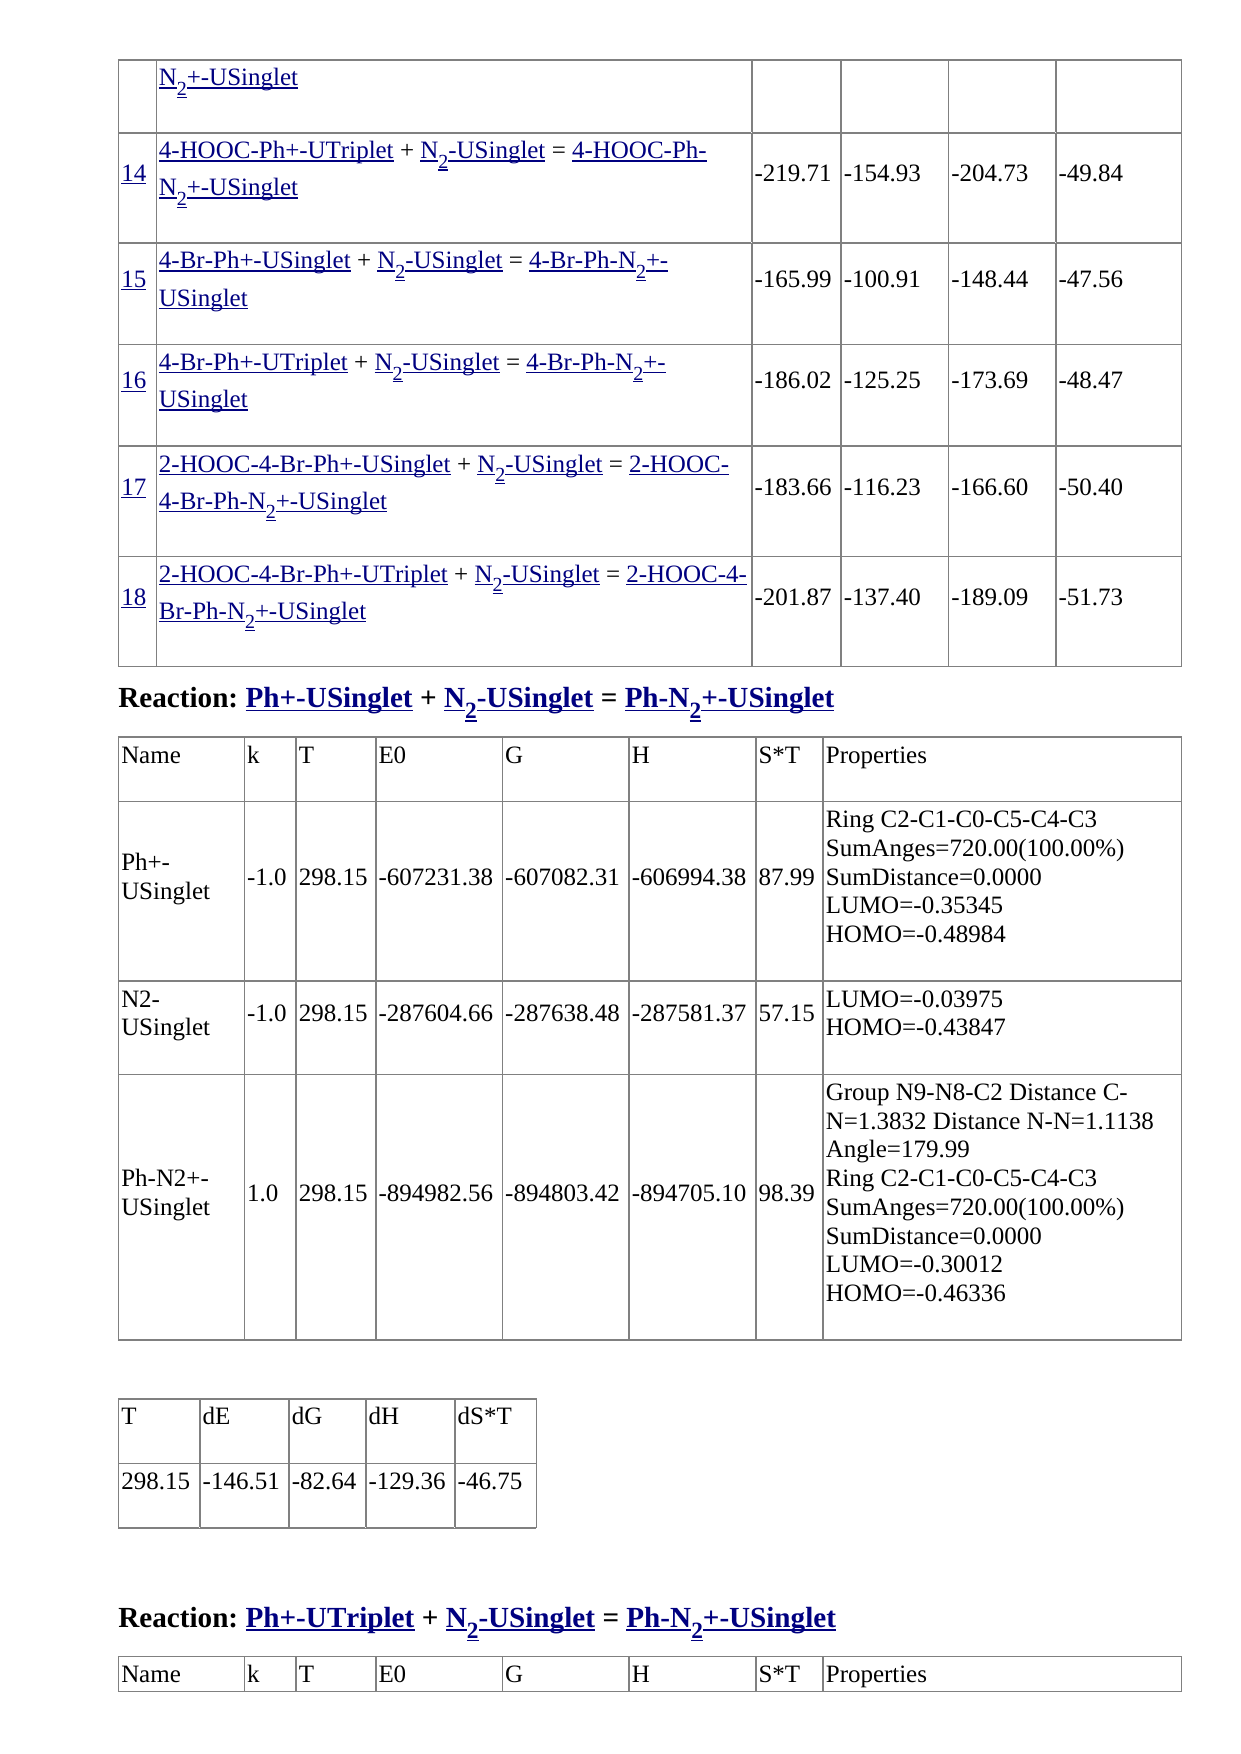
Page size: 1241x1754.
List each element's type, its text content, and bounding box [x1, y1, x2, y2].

table_header k [245, 1657, 295, 1691]
table_cell 298.15 [297, 982, 375, 1074]
table_header T [297, 1657, 375, 1691]
table_header S*T [757, 1657, 822, 1691]
table_cell [949, 61, 1055, 132]
table_cell -1.0 [245, 982, 295, 1074]
table_header G [503, 738, 628, 801]
table_header Properties [824, 738, 1181, 801]
table_cell -287638.48 [503, 982, 628, 1074]
table_cell N2-USinglet [119, 982, 244, 1074]
table_header Properties [824, 1657, 1181, 1691]
table_cell -287604.66 [377, 982, 502, 1074]
table_cell [1057, 61, 1181, 132]
table_header k [245, 738, 295, 801]
table_cell [753, 61, 840, 132]
table_cell -894982.56 [377, 1075, 502, 1339]
table_cell 2-HOOC-4-Br-Ph+-UTriplet + N2-USinglet = 2-HOOC-4-Br-Ph-N2+-USinglet [157, 557, 751, 666]
table_cell -186.02 [753, 345, 840, 445]
table_cell -219.71 [753, 134, 840, 242]
table_header E0 [377, 738, 502, 801]
table_cell [842, 61, 948, 132]
table_header H [630, 738, 755, 801]
table_cell Ph+-USinglet [119, 802, 244, 980]
table_header G [503, 1657, 628, 1691]
table_cell -607231.38 [377, 802, 502, 980]
table_cell -894705.10 [630, 1075, 755, 1339]
table_cell 18 [119, 557, 156, 666]
table_cell Ring C2-C1-C0-C5-C4-C3 SumAnges=720.00(100.00%) SumDistance=0.0000 LUMO=-0.35345 HOMO=-0.48984 [824, 802, 1181, 980]
table_cell -137.40 [842, 557, 948, 666]
table_cell -100.91 [842, 244, 948, 344]
table_header E0 [377, 1657, 502, 1691]
table_cell -607082.31 [503, 802, 628, 980]
table_cell [119, 61, 156, 132]
table_header S*T [757, 738, 822, 801]
table_cell 17 [119, 447, 156, 556]
table_cell 1.0 [245, 1075, 295, 1339]
table_cell -82.64 [290, 1464, 365, 1527]
subtitle Reaction: Ph+-USinglet + N2-USinglet = Ph-N2+-USinglet [118, 681, 1181, 724]
table_cell 57.15 [757, 982, 822, 1074]
table_cell -116.23 [842, 447, 948, 556]
table_cell 87.99 [757, 802, 822, 980]
table_cell -189.09 [949, 557, 1055, 666]
table_cell -894803.42 [503, 1075, 628, 1339]
table_cell -148.44 [949, 244, 1055, 344]
table_cell -47.56 [1057, 244, 1181, 344]
table_cell 16 [119, 345, 156, 445]
table_cell Group N9-N8-C2 Distance C-N=1.3832 Distance N-N=1.1138 Angle=179.99 Ring C2-C1-C0-C5-C4-C3 SumAnges=720.00(100.00%) SumDistance=0.0000 LUMO=-0.30012 HOMO=-0.46336 [824, 1075, 1181, 1339]
table_cell -125.25 [842, 345, 948, 445]
table_header dH [367, 1400, 454, 1462]
table_cell -201.87 [753, 557, 840, 666]
table_cell -46.75 [456, 1464, 536, 1527]
subtitle Reaction: Ph+-UTriplet + N2-USinglet = Ph-N2+-USinglet [118, 1600, 1181, 1643]
table_cell 14 [119, 134, 156, 242]
table_cell 2-HOOC-4-Br-Ph+-USinglet + N2-USinglet = 2-HOOC-4-Br-Ph-N2+-USinglet [157, 447, 751, 556]
table_header H [630, 1657, 755, 1691]
table_cell -166.60 [949, 447, 1055, 556]
table_cell -183.66 [753, 447, 840, 556]
table_cell -50.40 [1057, 447, 1181, 556]
table_cell 15 [119, 244, 156, 344]
table_cell LUMO=-0.03975 HOMO=-0.43847 [824, 982, 1181, 1074]
table_cell -48.47 [1057, 345, 1181, 445]
table_header dE [201, 1400, 288, 1462]
table_header T [119, 1400, 199, 1462]
table_header Name [119, 1657, 244, 1691]
table_cell -173.69 [949, 345, 1055, 445]
table_header dG [290, 1400, 365, 1462]
table_cell 298.15 [297, 802, 375, 980]
table_cell -287581.37 [630, 982, 755, 1074]
table_cell -606994.38 [630, 802, 755, 980]
table_header T [297, 738, 375, 801]
table_cell Ph-N2+-USinglet [119, 1075, 244, 1339]
table_cell -51.73 [1057, 557, 1181, 666]
table_cell 4-HOOC-Ph+-UTriplet + N2-USinglet = 4-HOOC-Ph-N2+-USinglet [157, 134, 751, 242]
table_cell -49.84 [1057, 134, 1181, 242]
table_cell -129.36 [367, 1464, 454, 1527]
table_header Name [119, 738, 244, 801]
table_cell -154.93 [842, 134, 948, 242]
table_cell N2+-USinglet [157, 61, 751, 132]
table_cell 298.15 [119, 1464, 199, 1527]
table_cell -165.99 [753, 244, 840, 344]
table_header dS*T [456, 1400, 536, 1462]
table_cell -204.73 [949, 134, 1055, 242]
table_cell 4-Br-Ph+-USinglet + N2-USinglet = 4-Br-Ph-N2+-USinglet [157, 244, 751, 344]
table_cell 298.15 [297, 1075, 375, 1339]
table_cell 4-Br-Ph+-UTriplet + N2-USinglet = 4-Br-Ph-N2+-USinglet [157, 345, 751, 445]
table_cell 98.39 [757, 1075, 822, 1339]
table_cell -1.0 [245, 802, 295, 980]
table_cell -146.51 [201, 1464, 288, 1527]
